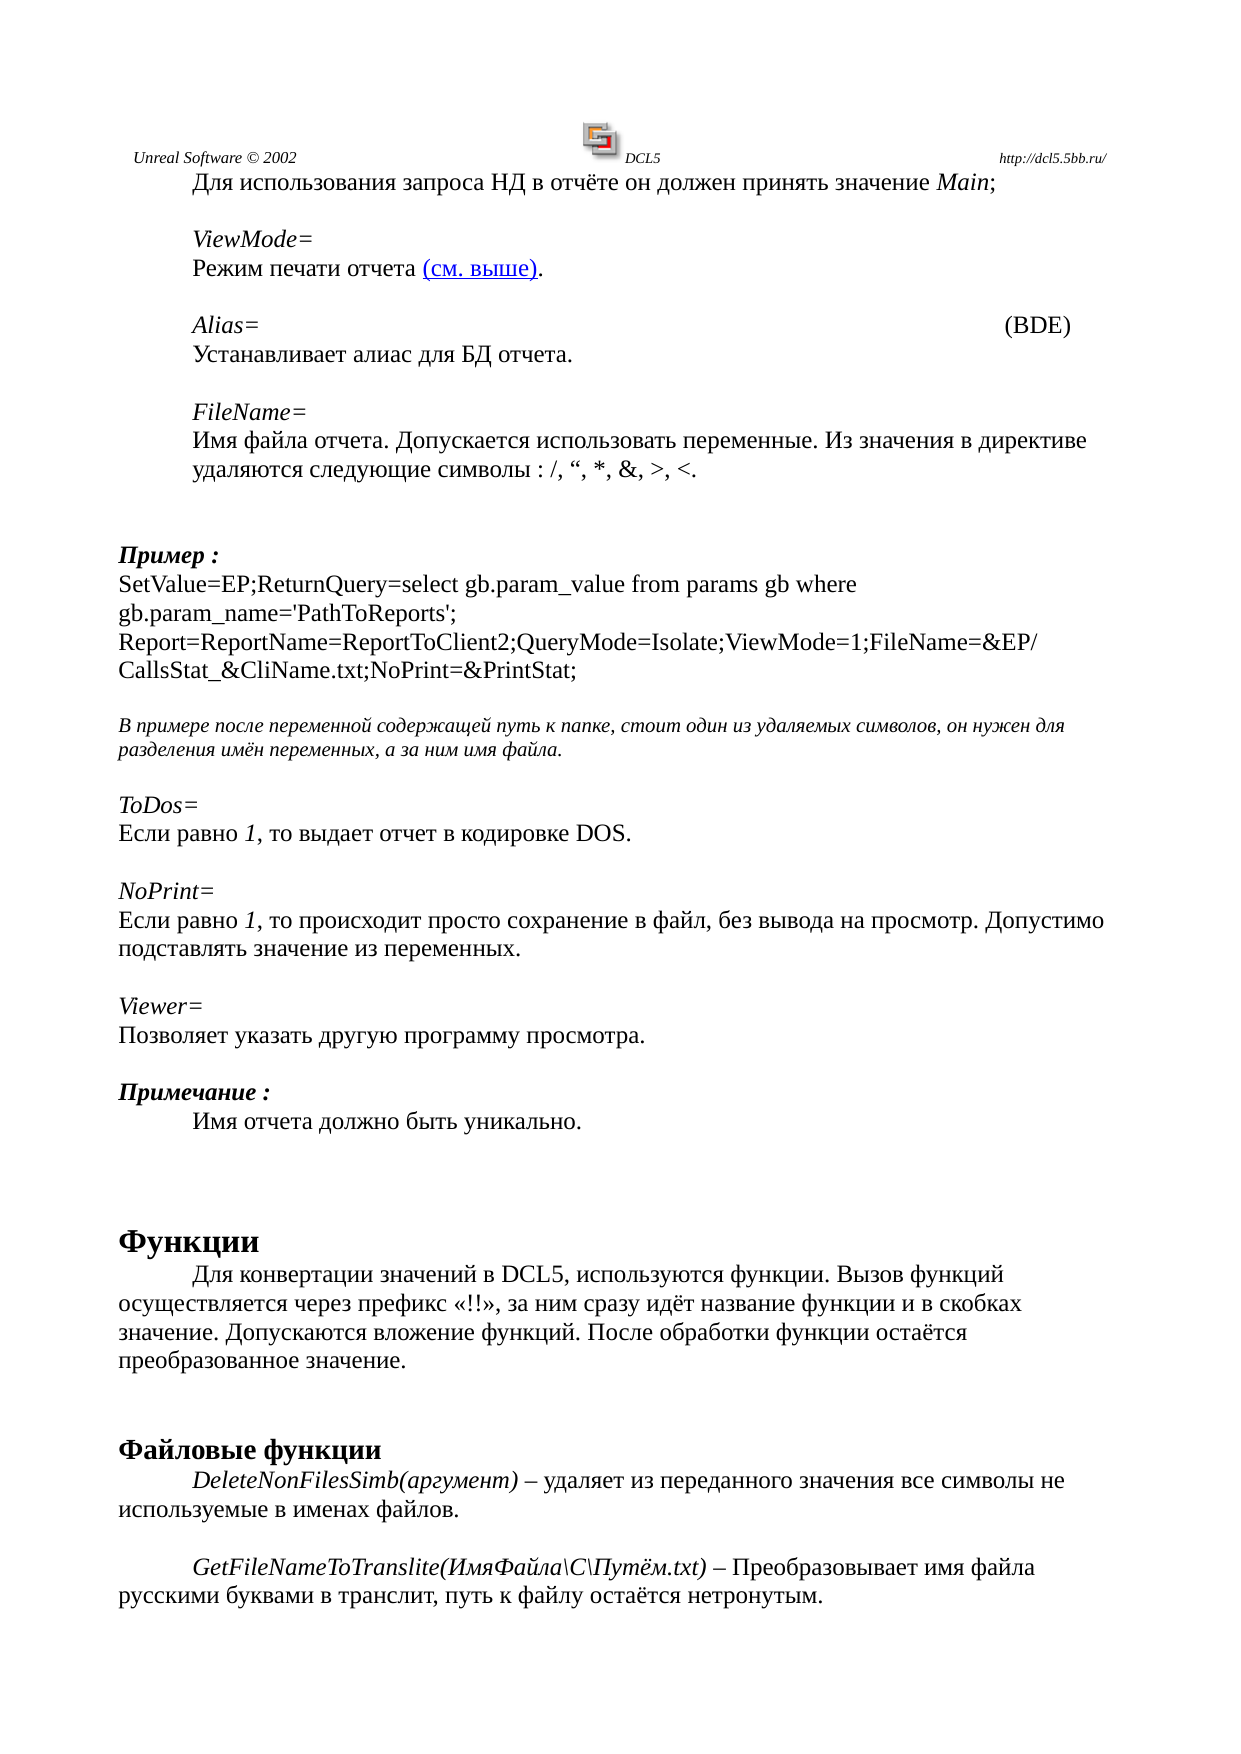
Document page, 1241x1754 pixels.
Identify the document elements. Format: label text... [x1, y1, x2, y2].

text Имя отчета должно быть уникально. [118, 1106, 1122, 1135]
text Пример : [118, 540, 1122, 569]
text SetValue=EP;ReturnQuery=select gb.param_value from params gb where gb.param_name='PathToReports'; [118, 569, 1122, 627]
text Позволяет указать другую программу просмотра. [118, 1020, 1122, 1048]
text Viewer= [118, 991, 1122, 1020]
text DeleteNonFilesSimb(аргумент) – удаляет из переданного значения все символы не используемые в именах файлов. [118, 1465, 1122, 1523]
text Примечание : [118, 1077, 1122, 1106]
text GetFileNameToTranslite(ИмяФайла\С\Путём.txt) – Преобразовывает имя файла русскими буквами в транслит, путь к файлу остаётся нетронутым. [118, 1552, 1122, 1609]
text Alias= (BDE) [118, 310, 1122, 339]
text NoPrint= [118, 876, 1122, 905]
text Функции [118, 1221, 1122, 1259]
text ToDos= [118, 790, 1122, 818]
text Report=ReportName=ReportToClient2;QueryMode=Isolate;ViewMode=1;FileName=&EP/CallsStat_&CliName.txt;NoPrint=&PrintStat; [118, 627, 1122, 684]
text FileName= [118, 397, 1122, 425]
text Режим печати отчета (см. выше). [118, 253, 1122, 282]
text Для использования запроса НД в отчёте он должен принять значение Main; [118, 167, 1122, 195]
text Если равно 1, то происходит просто сохранение в файл, без вывода на просмотр. Допустимо подставлять значение из переменных. [118, 905, 1122, 962]
picture [579, 118, 625, 164]
text Устанавливает алиас для БД отчета. [118, 339, 1122, 368]
text Если равно 1, то выдает отчет в кодировке DOS. [118, 818, 1122, 847]
text В примере после переменной содержащей путь к папке, стоит один из удаляемых символов, он нужен для разделения имён переменных, а за ним имя файла. [118, 713, 1122, 761]
text Файловые функции [118, 1432, 1122, 1465]
text Имя файла отчета. Допускается использовать переменные. Из значения в директиве удаляются следующие символы : /, “, *, &, >, <. [118, 425, 1122, 483]
text Для конвертации значений в DCL5, используются функции. Вызов функций осуществляется через префикс «!!», за ним сразу идёт название функции и в скобках значение. Допускаются вложение функций. После обработки функции остаётся преобразованное значение. [118, 1259, 1122, 1374]
text ViewMode= [118, 224, 1122, 253]
